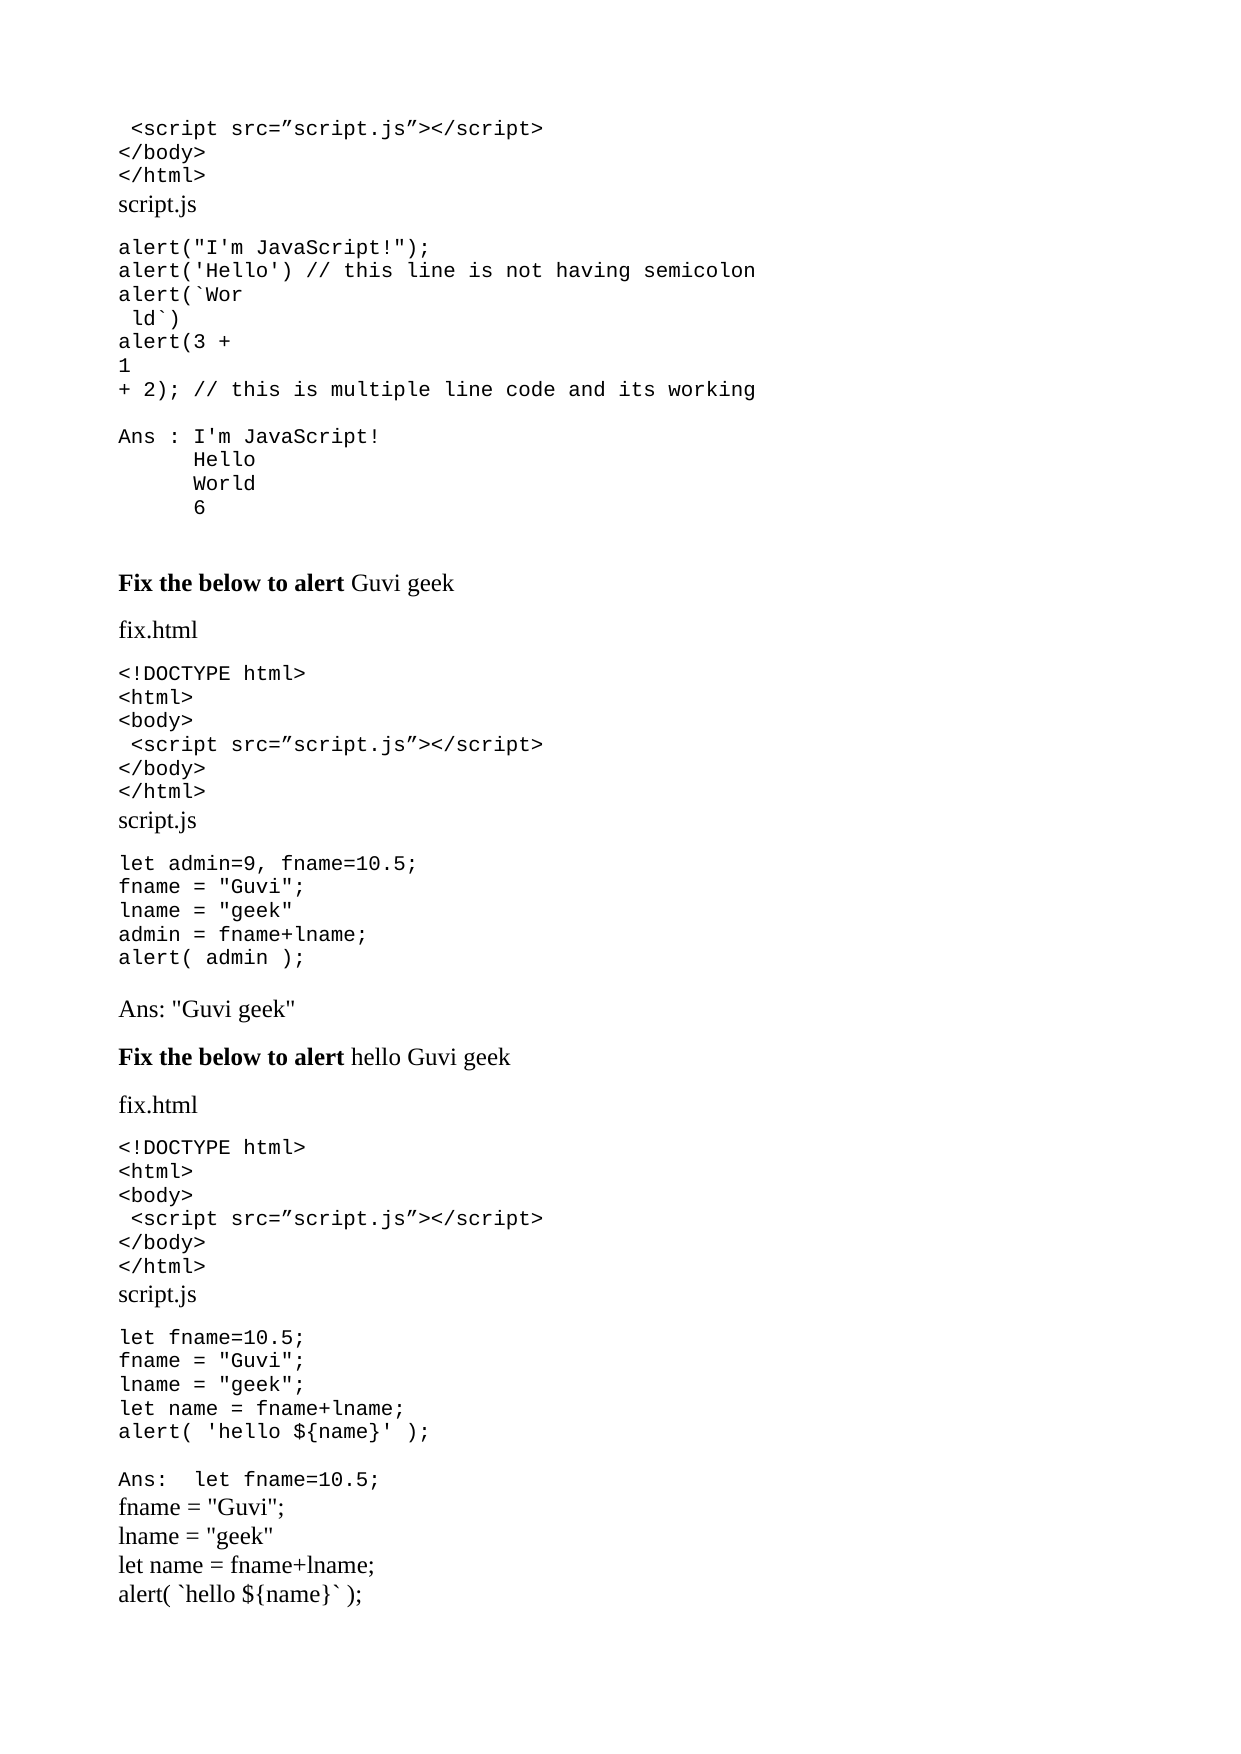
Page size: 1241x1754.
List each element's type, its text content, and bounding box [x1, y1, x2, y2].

text lname = "geek" [118, 1521, 1122, 1550]
text fix.html [118, 616, 1122, 644]
text <html> [118, 1161, 1122, 1185]
text Ans : I'm JavaScript! [118, 426, 1122, 449]
text </body> [118, 758, 1122, 781]
text 6 [118, 497, 1122, 520]
text lname = "geek" [118, 900, 1122, 924]
text fname = "Guvi"; [118, 876, 1122, 900]
text alert( `hello ${name}` ); [118, 1579, 1122, 1607]
text let admin=9, fname=10.5; [118, 853, 1122, 876]
text <!DOCTYPE html> [118, 663, 1122, 687]
text </body> [118, 142, 1122, 165]
text Ans: let fname=10.5; [118, 1469, 1122, 1492]
text Hello [118, 449, 1122, 473]
text fname = "Guvi"; [118, 1492, 1122, 1521]
text 1 [118, 355, 1122, 378]
text alert("I'm JavaScript!"); [118, 237, 1122, 260]
text Fix the below to alert hello Guvi geek [118, 1042, 1122, 1071]
text <script src=”script.js”></script> [118, 734, 1122, 758]
text alert(`Wor [118, 284, 1122, 308]
text <body> [118, 711, 1122, 734]
text Fix the below to alert Guvi geek [118, 568, 1122, 597]
text <!DOCTYPE html> [118, 1137, 1122, 1161]
text alert(3 + [118, 331, 1122, 355]
text script.js [118, 189, 1122, 218]
text <script src=”script.js”></script> [118, 1208, 1122, 1232]
text admin = fname+lname; [118, 924, 1122, 947]
text <html> [118, 687, 1122, 711]
text let name = fname+lname; [118, 1398, 1122, 1421]
text script.js [118, 805, 1122, 834]
text World [118, 473, 1122, 497]
text fix.html [118, 1090, 1122, 1118]
text + 2); // this is multiple line code and its working [118, 378, 1122, 402]
text fname = "Guvi"; [118, 1351, 1122, 1374]
text </html> [118, 165, 1122, 189]
text Ans: "Guvi geek" [118, 994, 1122, 1023]
text </html> [118, 781, 1122, 805]
text alert('Hello') // this line is not having semicolon [118, 260, 1122, 284]
text alert( 'hello ${name}' ); [118, 1421, 1122, 1445]
text script.js [118, 1279, 1122, 1308]
text </body> [118, 1232, 1122, 1256]
text alert( admin ); [118, 947, 1122, 971]
text let fname=10.5; [118, 1327, 1122, 1351]
text </html> [118, 1256, 1122, 1279]
text <body> [118, 1185, 1122, 1208]
text lname = "geek"; [118, 1374, 1122, 1398]
text ld`) [118, 308, 1122, 331]
text <script src=”script.js”></script> [118, 118, 1122, 142]
text let name = fname+lname; [118, 1550, 1122, 1579]
